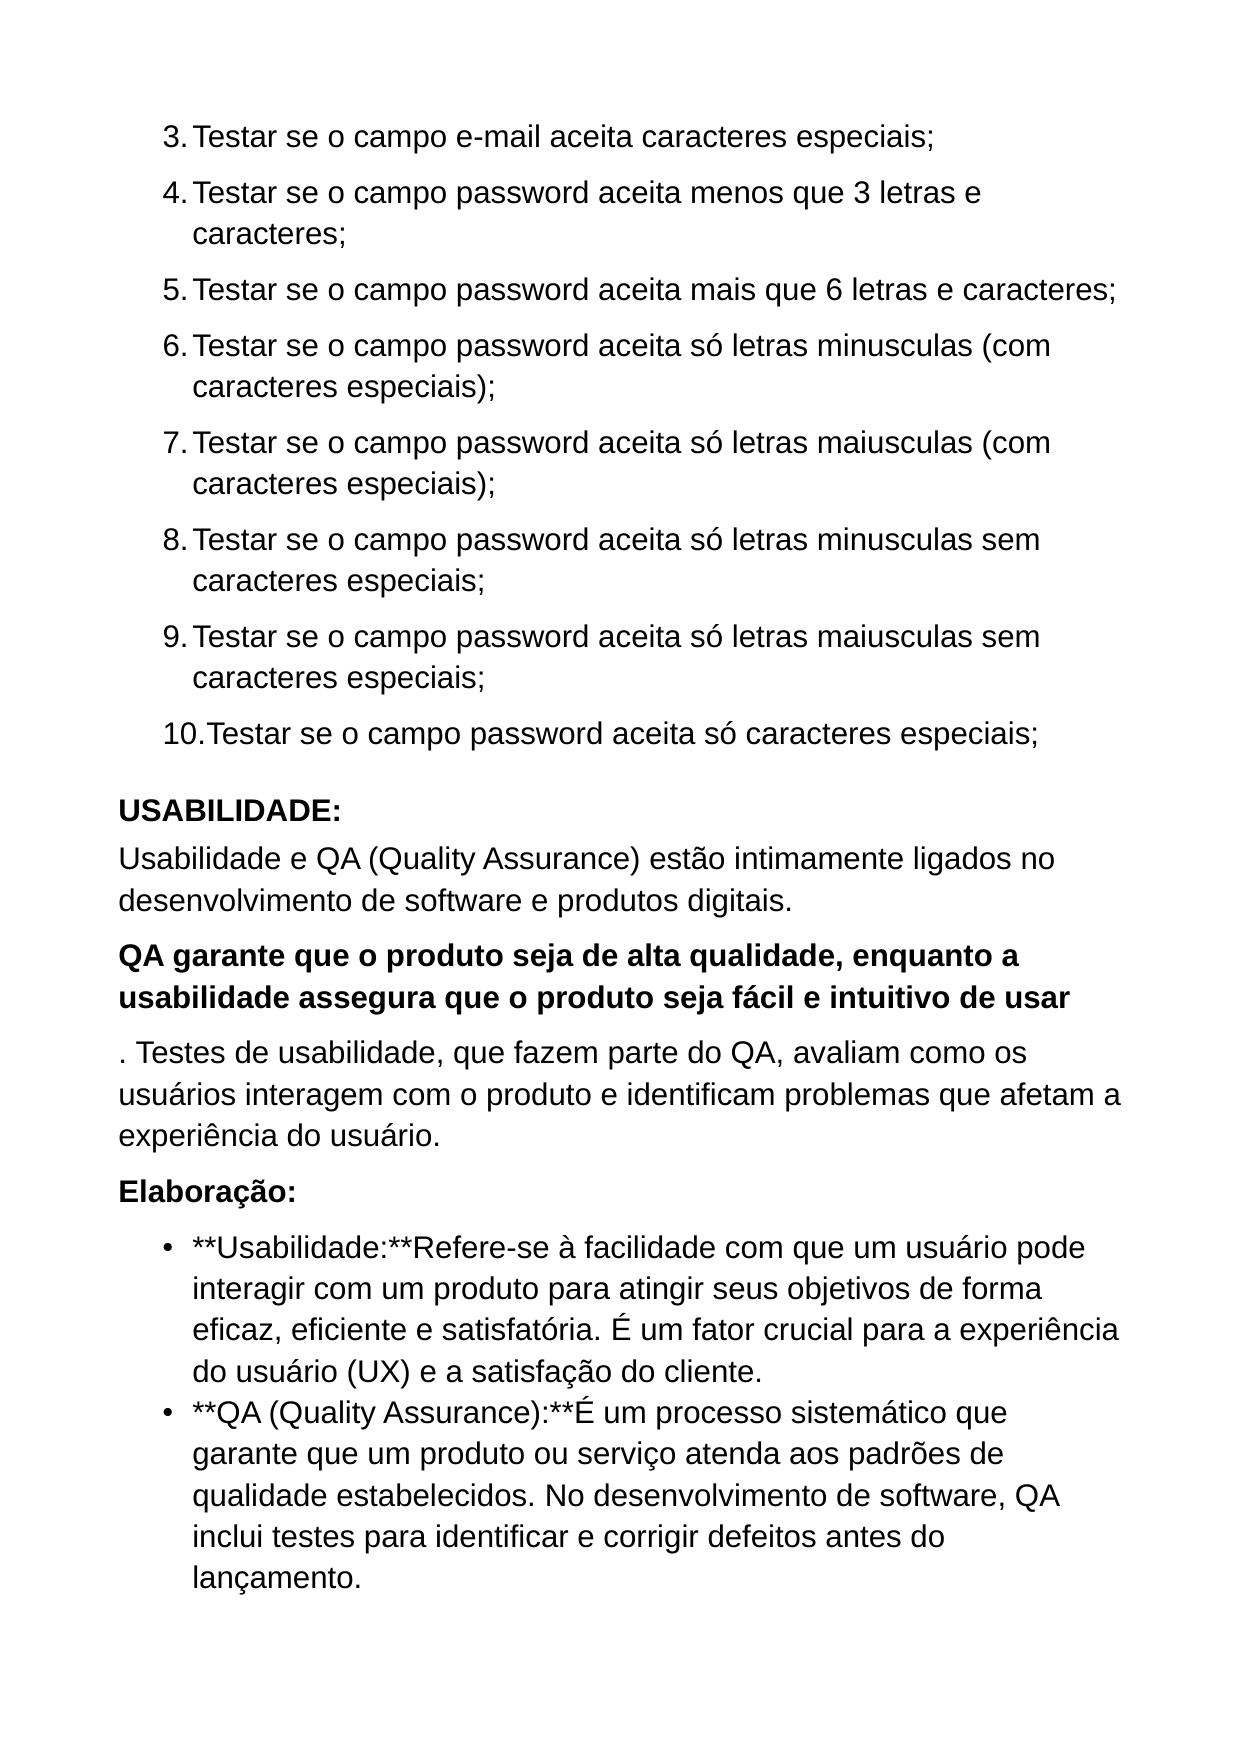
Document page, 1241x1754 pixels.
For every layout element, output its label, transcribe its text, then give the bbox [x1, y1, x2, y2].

text Usabilidade e QA (Quality Assurance) estão intimamente ligados no desenvolvimento de software e produtos digitais. [118, 840, 1122, 917]
list Testar se o campo password aceita só letras maiusculas (com caracteres especiais); [162, 424, 1122, 501]
list Testar se o campo password aceita só letras minusculas (com caracteres especiais); [162, 327, 1122, 404]
list Testar se o campo password aceita só letras maiusculas sem caracteres especiais; [162, 618, 1122, 695]
list Testar se o campo e-mail aceita caracteres especiais; [162, 118, 1122, 154]
text . Testes de usabilidade, que fazem parte do QA, avaliam como os usuários interagem com o produto e identificam problemas que afetam a experiência do usuário. [118, 1034, 1122, 1153]
list **Usabilidade:**Refere-se à facilidade com que um usuário pode interagir com um produto para atingir seus objetivos de forma eficaz, eficiente e satisfatória. É um fator crucial para a experiência do usuário (UX) e a satisfação do cliente. [162, 1229, 1122, 1388]
text QA garante que o produto seja de alta qualidade, enquanto a usabilidade assegura que o produto seja fácil e intuitivo de usar [118, 937, 1122, 1014]
subtitle USABILIDADE: [118, 792, 1122, 828]
list Testar se o campo password aceita só letras minusculas sem caracteres especiais; [162, 521, 1122, 598]
list Testar se o campo password aceita menos que 3 letras e caracteres; [162, 174, 1122, 251]
list **QA (Quality Assurance):**É um processo sistemático que garante que um produto ou serviço atenda aos padrões de qualidade estabelecidos. No desenvolvimento de software, QA inclui testes para identificar e corrigir defeitos antes do lançamento. [162, 1394, 1122, 1595]
list Testar se o campo password aceita só caracteres especiais; [162, 715, 1122, 751]
list Testar se o campo password aceita mais que 6 letras e caracteres; [162, 271, 1122, 307]
text Elaboração: [118, 1173, 1122, 1209]
